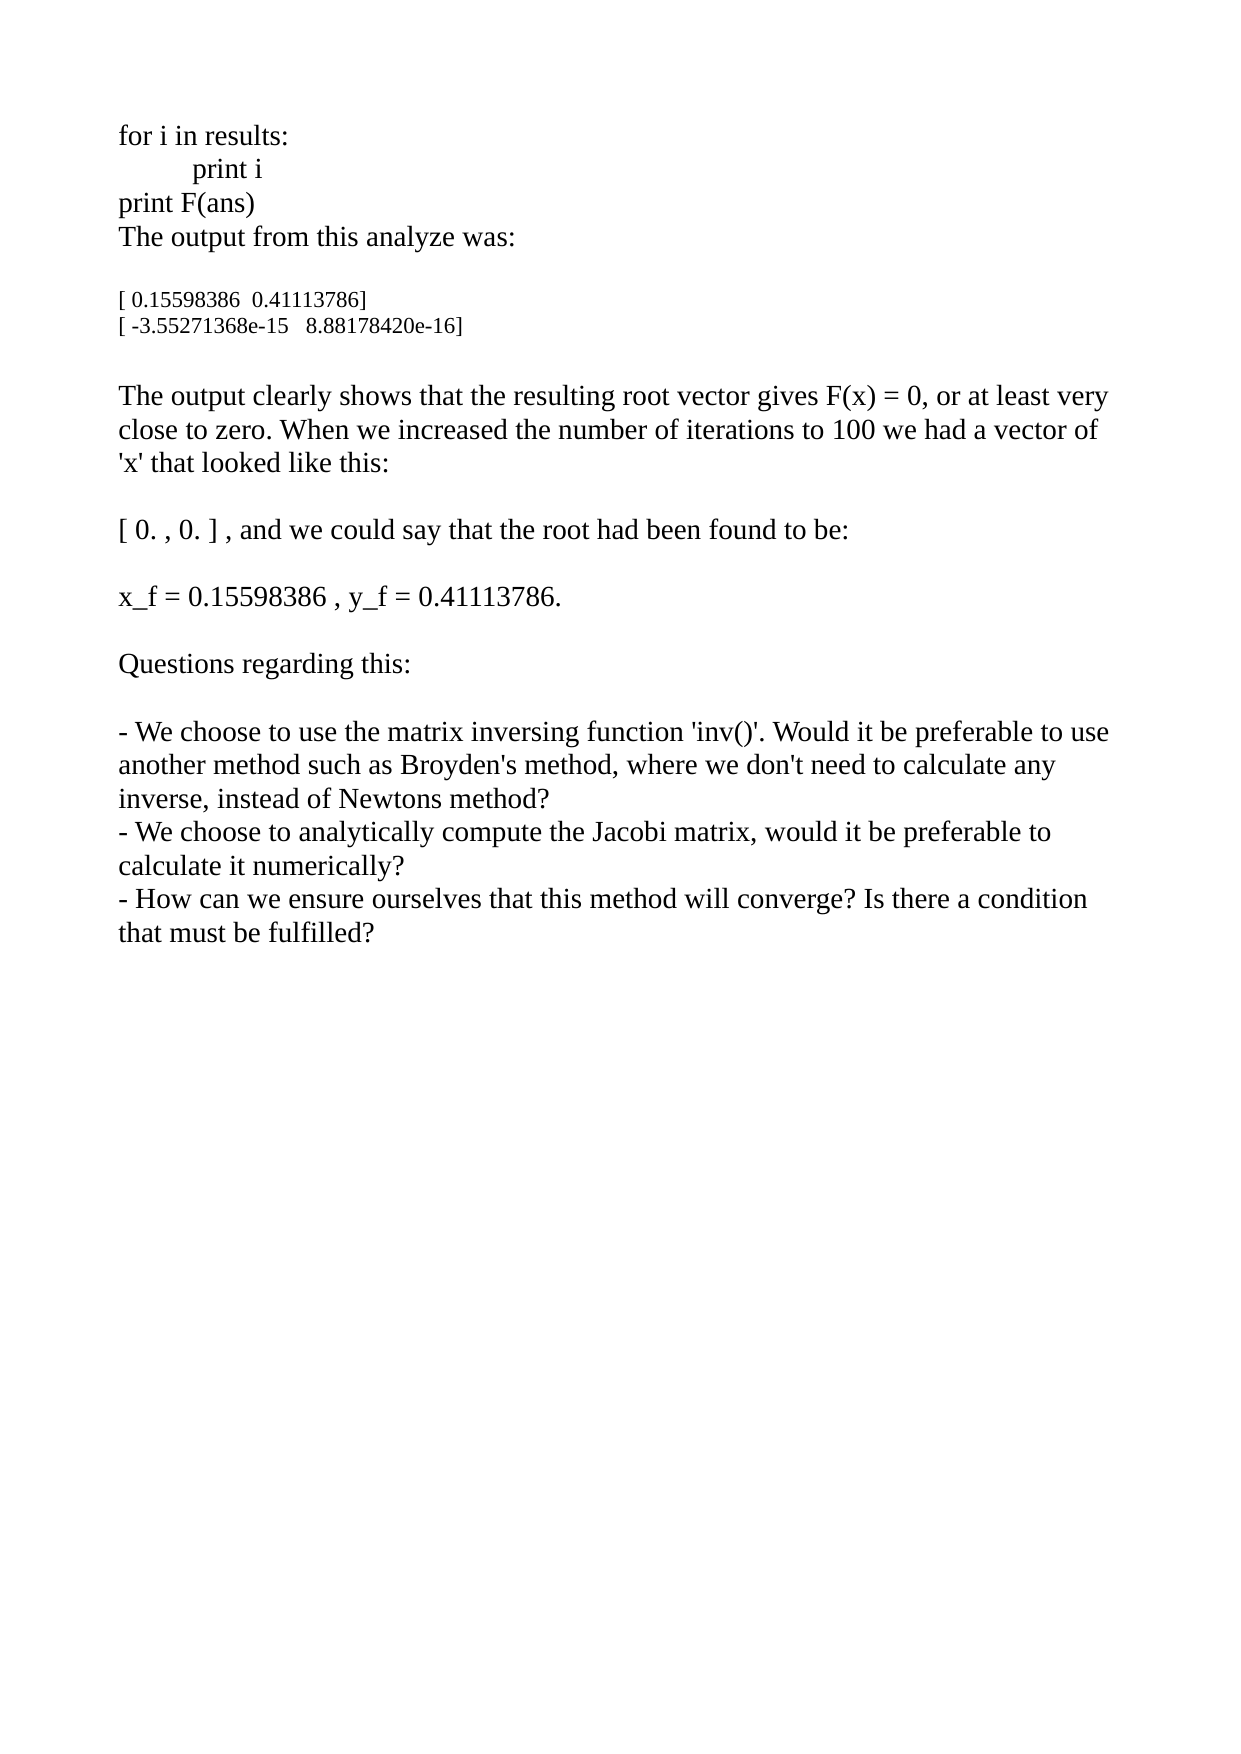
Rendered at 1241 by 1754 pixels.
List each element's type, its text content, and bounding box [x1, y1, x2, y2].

text [ -3.55271368e-15 8.88178420e-16] The output clearly shows that the resulting root vector gives F(x) = 0, or at least very close to zero. When we increased the number of iterations to 100 we had a vector of 'x' that looked like this: [ 0. , 0. ] , and we could say that the root had been found to be: x_f = 0.15598386 , y_f = 0.41113786. Questions regarding this: - We choose to use the matrix inversing function 'inv()'. Would it be preferable to use another method such as Broyden's method, where we don't need to calculate any inverse, instead of Newtons method? - We choose to analytically compute the Jacobi matrix, would it be preferable to calculate it numerically? - How can we ensure ourselves that this method will converge? Is there a condition that must be fulfilled? [118, 312, 1122, 948]
text for i in results: [118, 118, 1122, 152]
text print F(ans) The output from this analyze was: [ 0.15598386 0.41113786] [118, 185, 1122, 312]
text print i [118, 152, 1122, 185]
